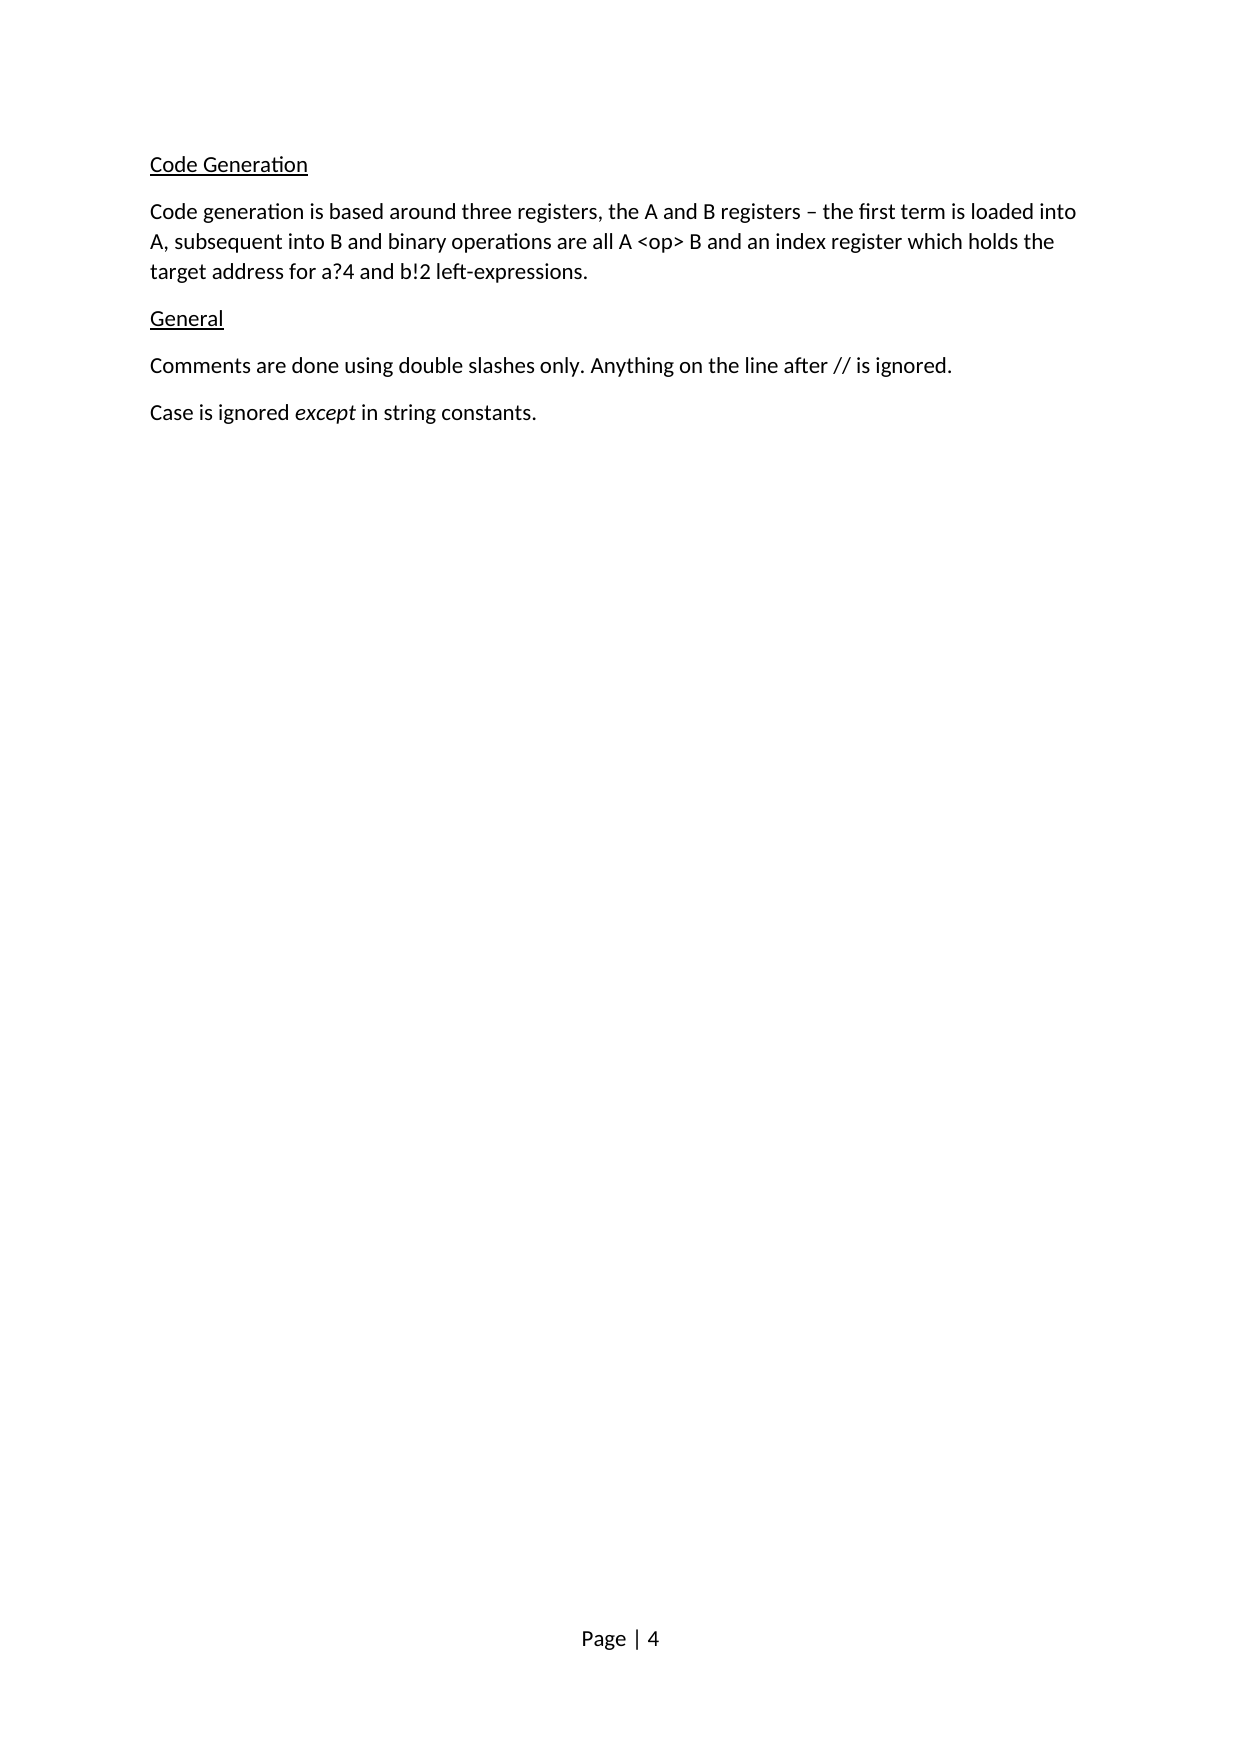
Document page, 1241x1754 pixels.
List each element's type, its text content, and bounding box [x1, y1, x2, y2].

text Code generation is based around three registers, the A and B registers – the first term is loaded into A, subsequent into B and binary operations are all A <op> B and an index register which holds the target address for a?4 and b!2 left-expressions. [150, 197, 1090, 285]
text Comments are done using double slashes only. Anything on the line after // is ignored. [150, 351, 1090, 379]
text Code Generation [150, 150, 1090, 178]
text General [150, 304, 1090, 332]
text Case is ignored except in string constants. [150, 398, 1090, 426]
